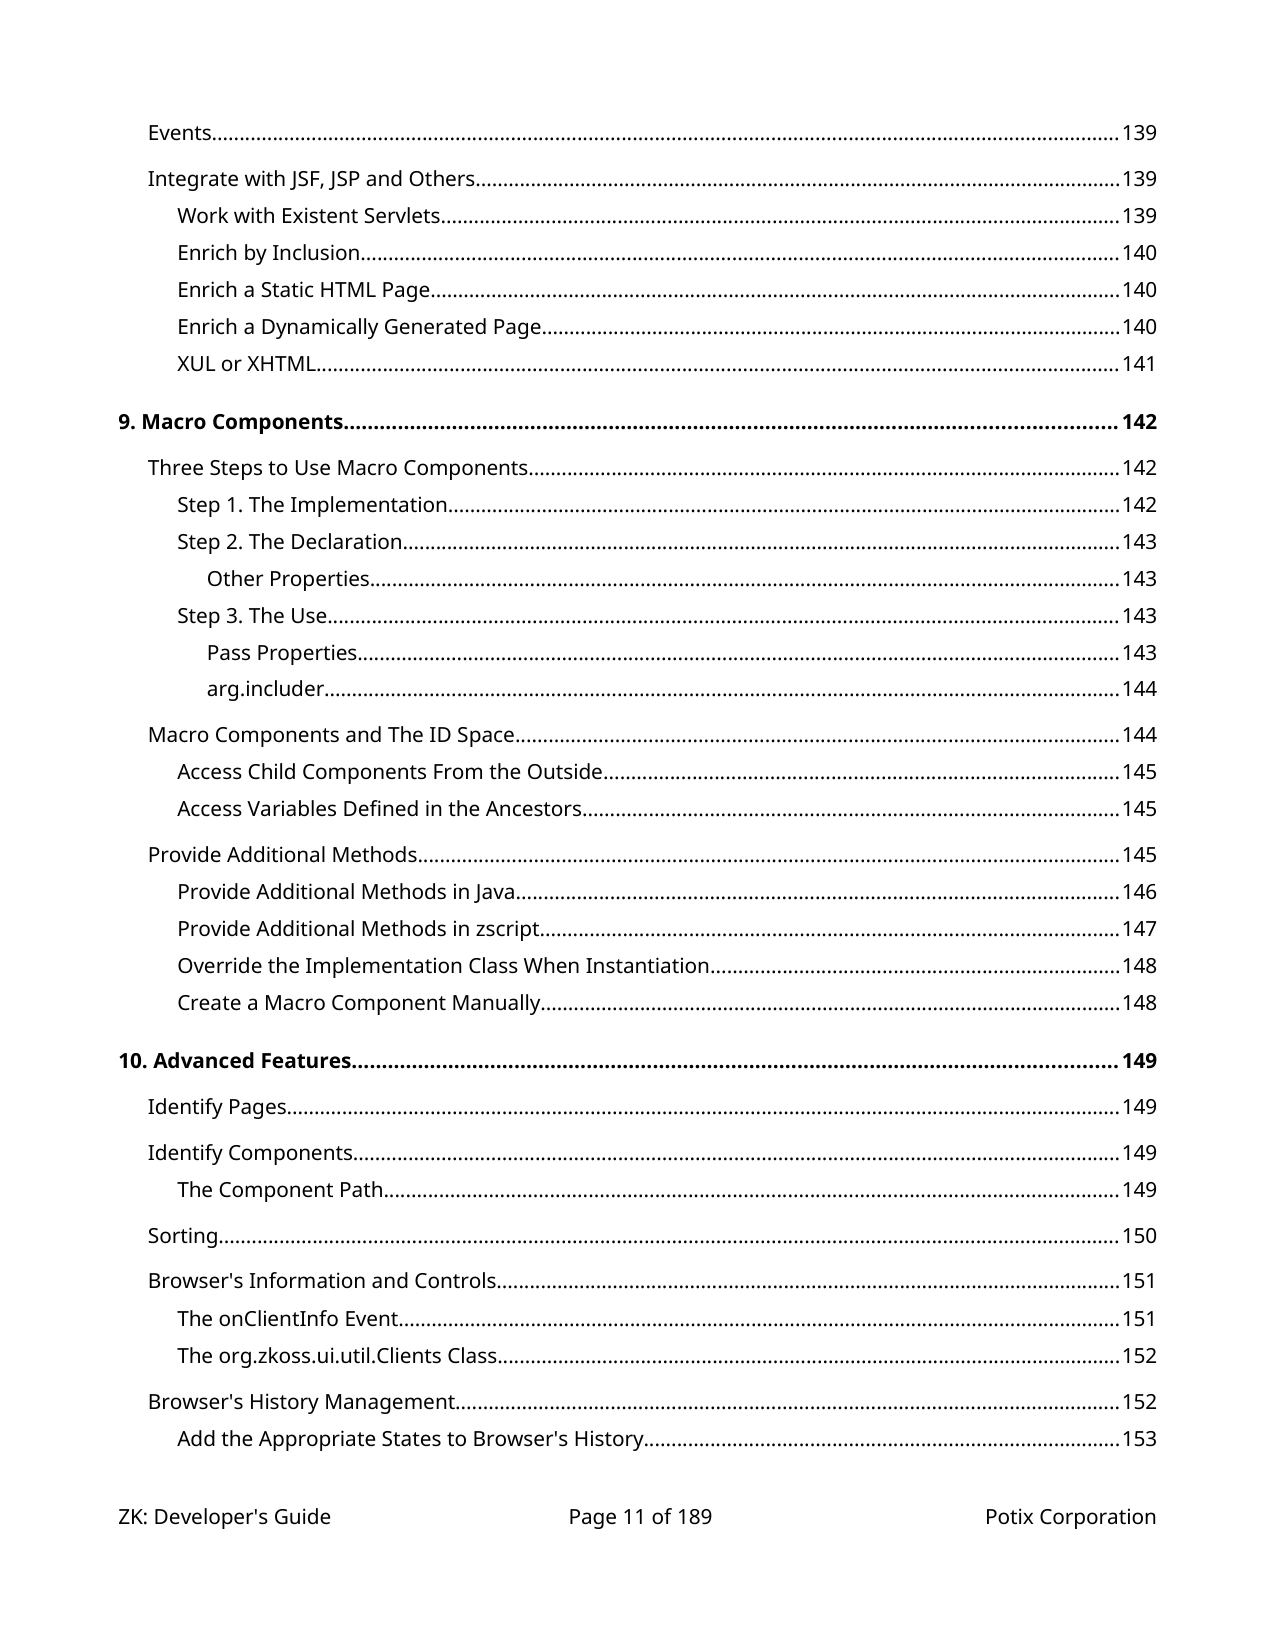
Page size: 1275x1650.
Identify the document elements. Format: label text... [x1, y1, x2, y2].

text Browser's Information and Controls 151 [148, 1267, 1157, 1295]
text The Component Path 149 [177, 1175, 1157, 1203]
text arg.includer 144 [207, 674, 1157, 702]
text Pass Properties 143 [207, 638, 1157, 667]
text Browser's History Management 152 [148, 1387, 1157, 1415]
text The org.zkoss.ui.util.Clients Class 152 [177, 1341, 1157, 1369]
text Override the Implementation Class When Instantiation 148 [177, 951, 1157, 979]
text Identify Pages 149 [148, 1092, 1157, 1120]
text Step 3. The Use 143 [177, 601, 1157, 630]
text Events 139 [148, 118, 1157, 146]
text Provide Additional Methods in zscript 147 [177, 914, 1157, 942]
text Enrich a Static HTML Page 140 [177, 275, 1157, 303]
text Sorting 150 [148, 1221, 1157, 1249]
text The onClientInfo Event 151 [177, 1304, 1157, 1332]
text Work with Existent Servlets 139 [177, 201, 1157, 229]
text Enrich by Inclusion 140 [177, 238, 1157, 266]
text 9. Macro Components 142 [118, 407, 1157, 435]
text Identify Components 149 [148, 1138, 1157, 1166]
text Add the Appropriate States to Browser's History 153 [177, 1424, 1157, 1452]
text Step 2. The Declaration 143 [177, 527, 1157, 556]
text XUL or XHTML 141 [177, 349, 1157, 378]
text Integrate with JSF, JSP and Others 139 [148, 164, 1157, 192]
text Step 1. The Implementation 142 [177, 490, 1157, 518]
text Macro Components and The ID Space 144 [148, 720, 1157, 748]
text Create a Macro Component Manually 148 [177, 988, 1157, 1016]
text 10. Advanced Features 149 [118, 1046, 1157, 1074]
text Three Steps to Use Macro Components 142 [148, 453, 1157, 481]
text Access Variables Defined in the Ancestors 145 [177, 794, 1157, 822]
text Provide Additional Methods 145 [148, 840, 1157, 868]
text Access Child Components From the Outside 145 [177, 757, 1157, 785]
text Other Properties 143 [207, 564, 1157, 593]
text Enrich a Dynamically Generated Page 140 [177, 312, 1157, 341]
text Provide Additional Methods in Java 146 [177, 877, 1157, 905]
